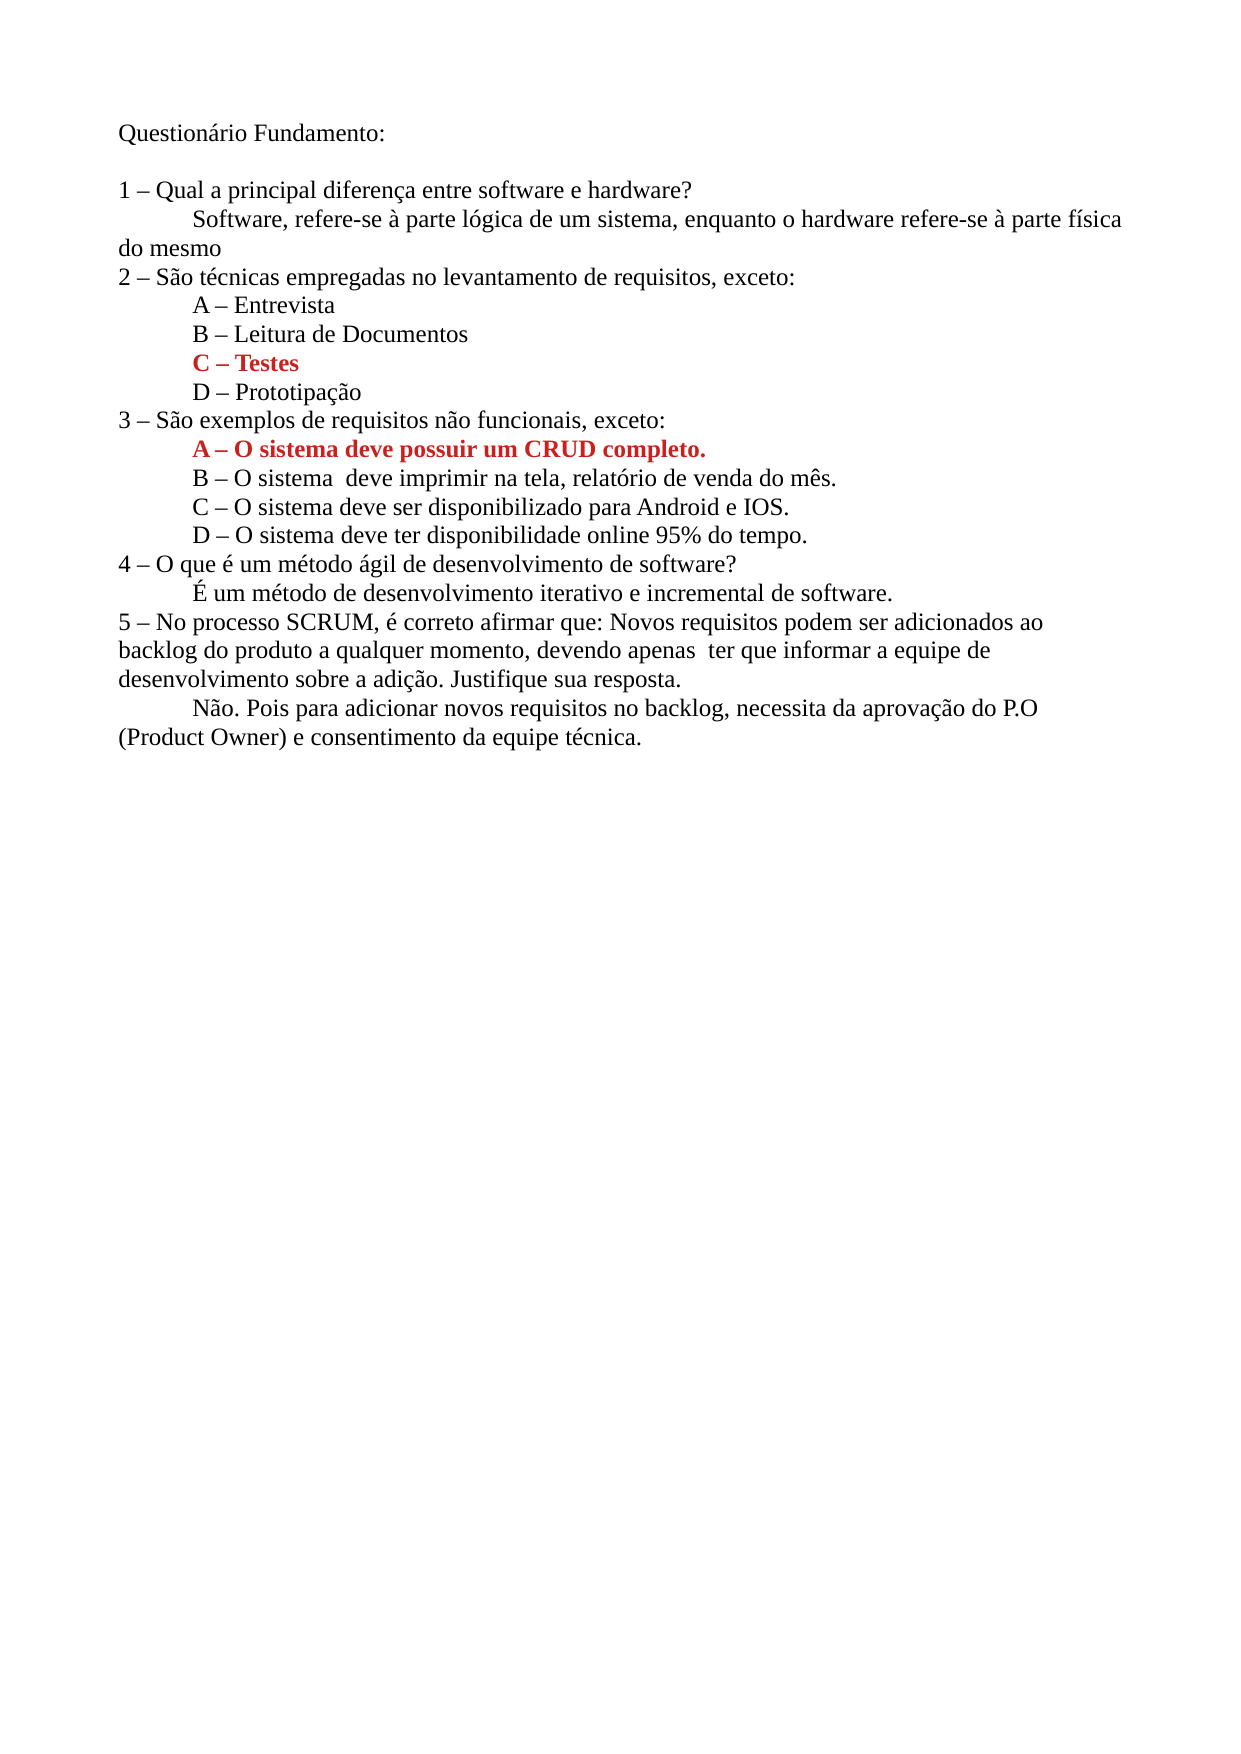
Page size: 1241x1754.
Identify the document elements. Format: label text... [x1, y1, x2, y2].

text D – Prototipação [118, 377, 1122, 406]
text 5 – No processo SCRUM, é correto afirmar que: Novos requisitos podem ser adicionados ao backlog do produto a qualquer momento, devendo apenas ter que informar a equipe de desenvolvimento sobre a adição. Justifique sua resposta. [118, 607, 1122, 693]
text A – Entrevista [118, 291, 1122, 319]
text Questionário Fundamento: [118, 118, 1122, 147]
text Não. Pois para adicionar novos requisitos no backlog, necessita da aprovação do P.O (Product Owner) e consentimento da equipe técnica. [118, 693, 1122, 751]
text Software, refere-se à parte lógica de um sistema, enquanto o hardware refere-se à parte física do mesmo [118, 204, 1122, 262]
text C – O sistema deve ser disponibilizado para Android e IOS. [118, 492, 1122, 521]
text D – O sistema deve ter disponibilidade online 95% do tempo. [118, 521, 1122, 549]
text 2 – São técnicas empregadas no levantamento de requisitos, exceto: [118, 262, 1122, 291]
text 1 – Qual a principal diferença entre software e hardware? [118, 176, 1122, 204]
text É um método de desenvolvimento iterativo e incremental de software. [118, 578, 1122, 607]
text B – Leitura de Documentos [118, 319, 1122, 348]
text 3 – São exemplos de requisitos não funcionais, exceto: [118, 406, 1122, 434]
text B – O sistema deve imprimir na tela, relatório de venda do mês. [118, 463, 1122, 492]
text 4 – O que é um método ágil de desenvolvimento de software? [118, 549, 1122, 578]
text A – O sistema deve possuir um CRUD completo. [118, 434, 1122, 463]
text C – Testes [118, 348, 1122, 377]
